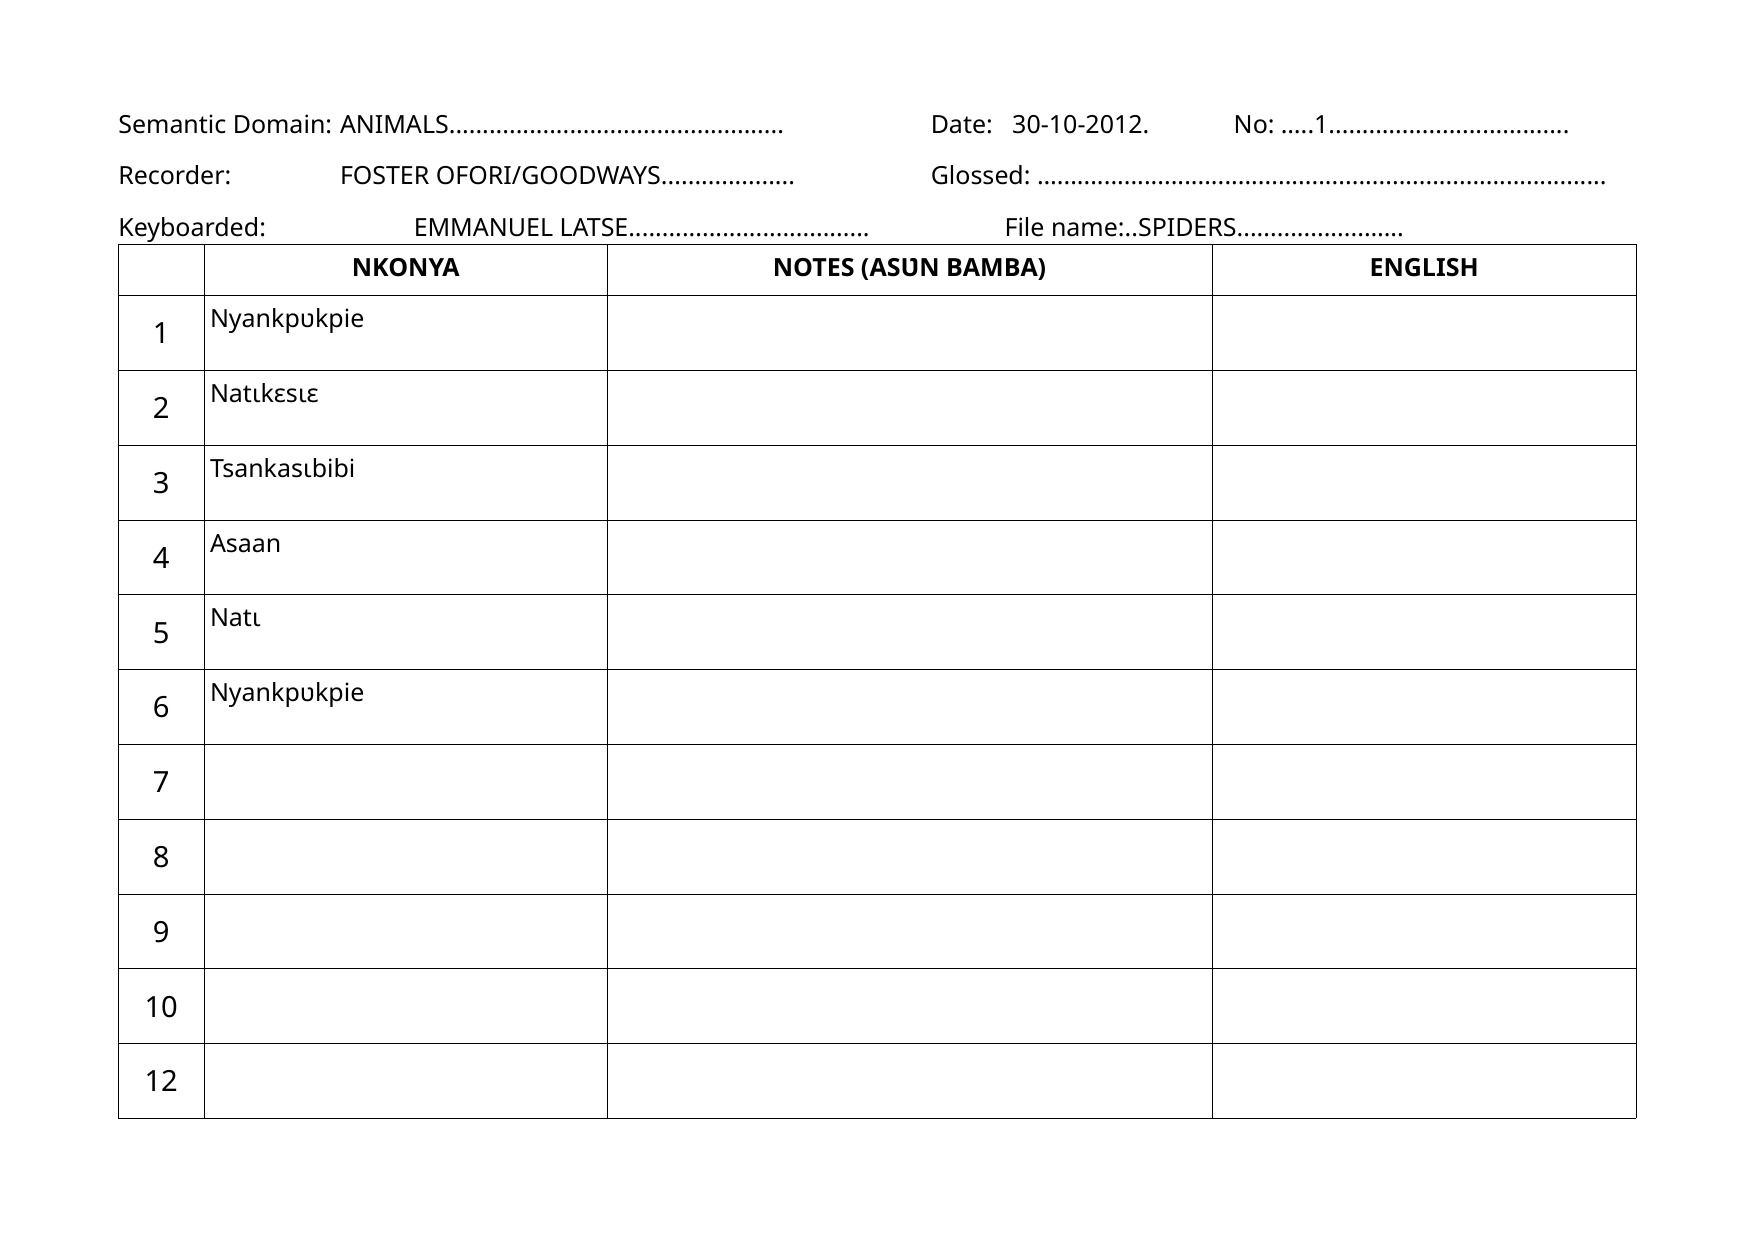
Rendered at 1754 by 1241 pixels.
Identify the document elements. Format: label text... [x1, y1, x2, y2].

table_cell 3 [119, 446, 204, 519]
table_cell [608, 670, 1212, 744]
table_cell Nyankpʋkpie [205, 670, 607, 744]
table_cell [608, 1044, 1212, 1118]
table_cell 8 [119, 820, 204, 893]
text Keyboarded: EMMANUEL LATSE.................................... File name:..SPIDERS...................…... [118, 210, 1636, 244]
table_header NKONYA [205, 245, 607, 295]
text Semantic Domain: ANIMALS.................................................. Date: 30-10-2012. No: …..1.......….......................... [118, 106, 1636, 140]
table_header [119, 245, 204, 295]
table_cell 1 [119, 296, 204, 370]
table_cell 6 [119, 670, 204, 744]
table_cell [205, 820, 607, 893]
table_cell Tsankasɩbibi [205, 446, 607, 519]
table_cell [205, 1044, 607, 1118]
table_cell [608, 371, 1212, 445]
text Recorder: FOSTER OFORI/GOODWAYS.................... Glossed: ….................................................................................. [118, 158, 1636, 192]
table_cell [1213, 820, 1636, 893]
table_cell Natɩ [205, 595, 607, 669]
table_cell [608, 895, 1212, 968]
table_cell 5 [119, 595, 204, 669]
table_cell Natɩkɛsɩɛ [205, 371, 607, 445]
table_cell [1213, 1044, 1636, 1118]
table_cell Nyankpʋkpie [205, 296, 607, 370]
table_header ENGLISH [1213, 245, 1636, 295]
table_cell [1213, 595, 1636, 669]
table_cell [1213, 895, 1636, 968]
table_cell [608, 969, 1212, 1043]
table_cell [1213, 969, 1636, 1043]
table_cell [608, 745, 1212, 819]
table_cell 2 [119, 371, 204, 445]
table_cell [608, 296, 1212, 370]
table_cell [1213, 446, 1636, 519]
table_cell [608, 446, 1212, 519]
table_cell [1213, 521, 1636, 594]
table_cell [608, 521, 1212, 594]
table_cell [1213, 670, 1636, 744]
table_cell [205, 895, 607, 968]
table_cell [1213, 745, 1636, 819]
table_cell [205, 745, 607, 819]
table_cell [608, 595, 1212, 669]
table_cell [1213, 371, 1636, 445]
table_cell [1213, 296, 1636, 370]
table_cell 12 [119, 1044, 204, 1118]
table_cell 4 [119, 521, 204, 594]
table_cell Asaan [205, 521, 607, 594]
table_header NOTES (ASƲN BAMBA) [608, 245, 1212, 295]
table_cell [205, 969, 607, 1043]
table_cell 10 [119, 969, 204, 1043]
table_cell 7 [119, 745, 204, 819]
table_cell [608, 820, 1212, 893]
table_cell 9 [119, 895, 204, 968]
